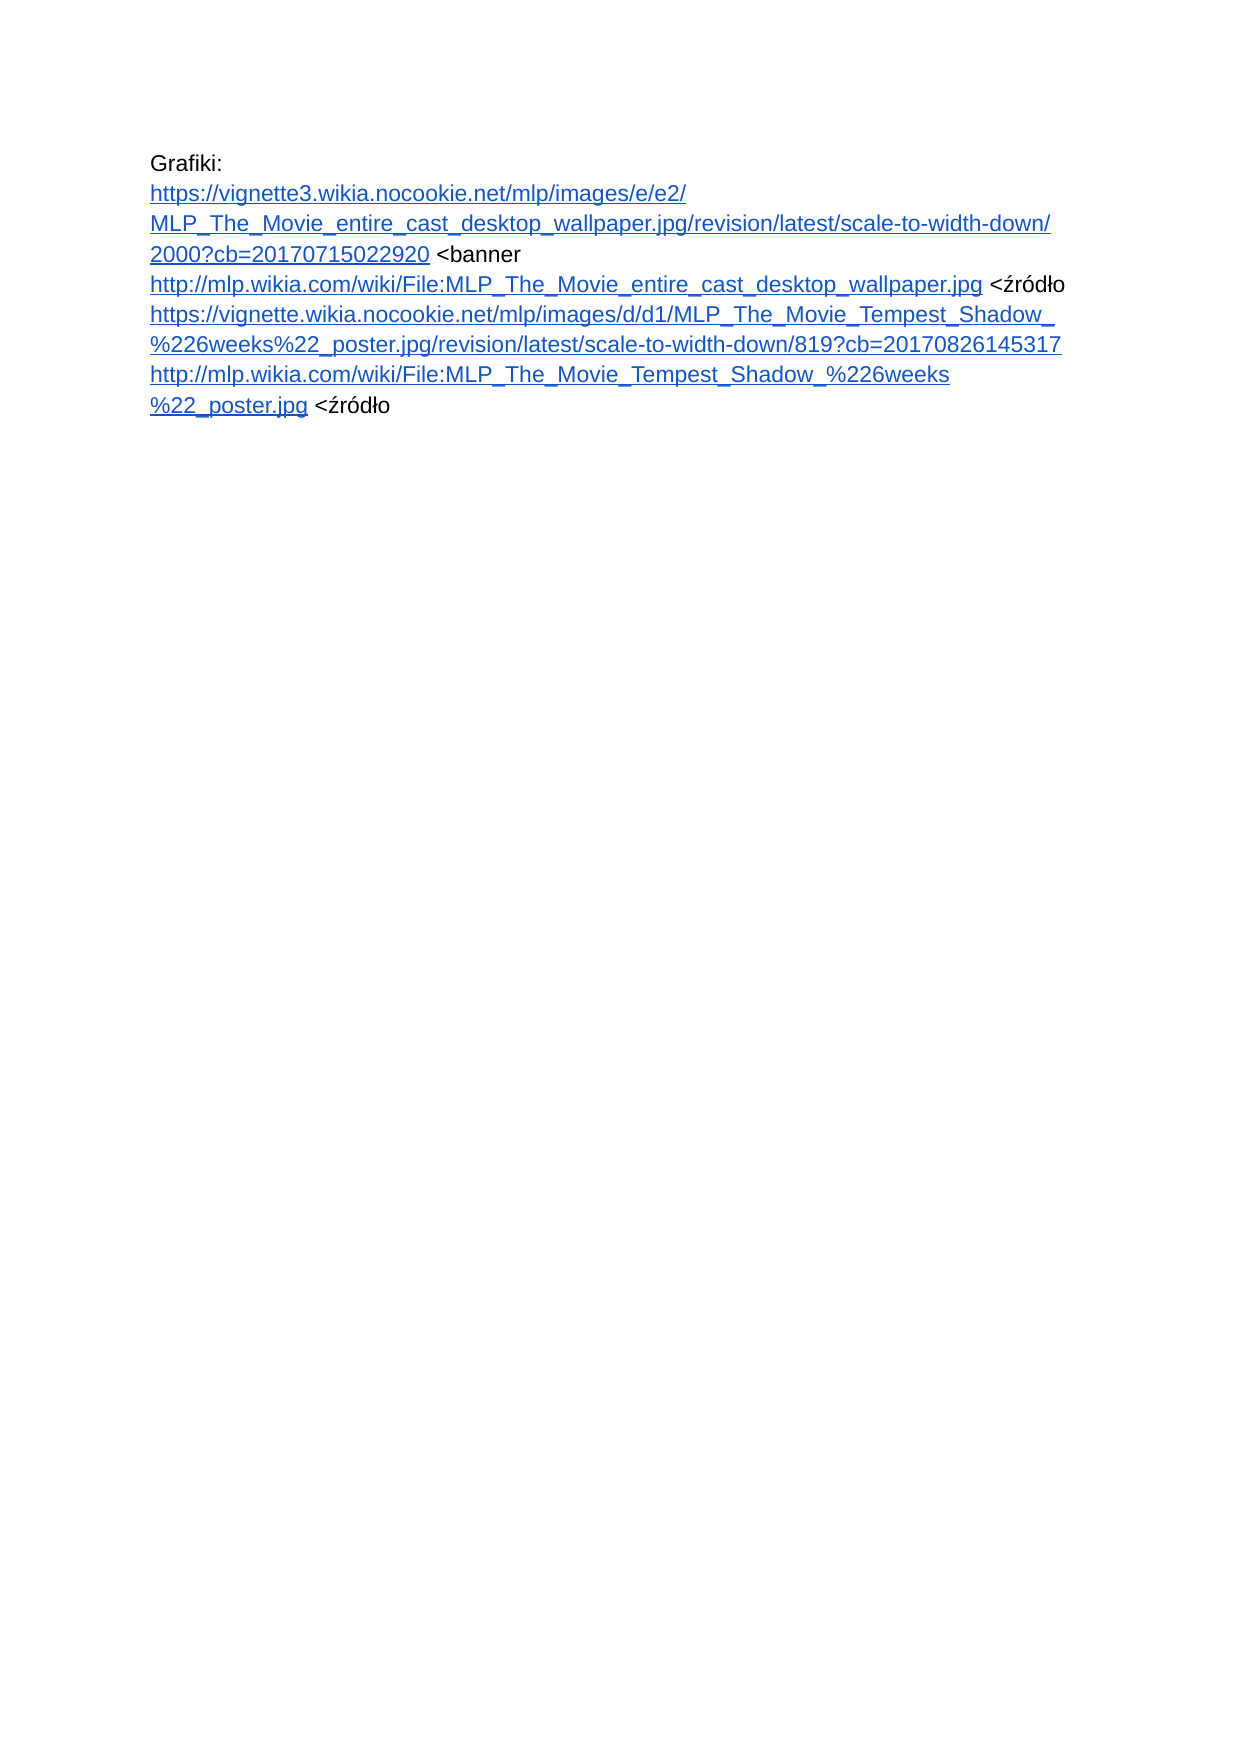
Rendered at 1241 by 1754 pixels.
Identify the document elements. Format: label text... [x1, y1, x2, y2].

text https://vignette3.wikia.nocookie.net/mlp/images/e/e2/MLP_The_Movie_entire_cast_desktop_wallpaper.jpg/revision/latest/scale-to-width-down/2000?cb=20170715022920 <banner [150, 180, 1090, 267]
text http://mlp.wikia.com/wiki/File:MLP_The_Movie_entire_cast_desktop_wallpaper.jpg <źródło [150, 271, 1090, 297]
text http://mlp.wikia.com/wiki/File:MLP_The_Movie_Tempest_Shadow_%226weeks%22_poster.jpg <źródło [150, 361, 1090, 418]
text Grafiki: [150, 150, 1090, 176]
text https://vignette.wikia.nocookie.net/mlp/images/d/d1/MLP_The_Movie_Tempest_Shadow_%226weeks%22_poster.jpg/revision/latest/scale-to-width-down/819?cb=20170826145317 [150, 301, 1090, 358]
